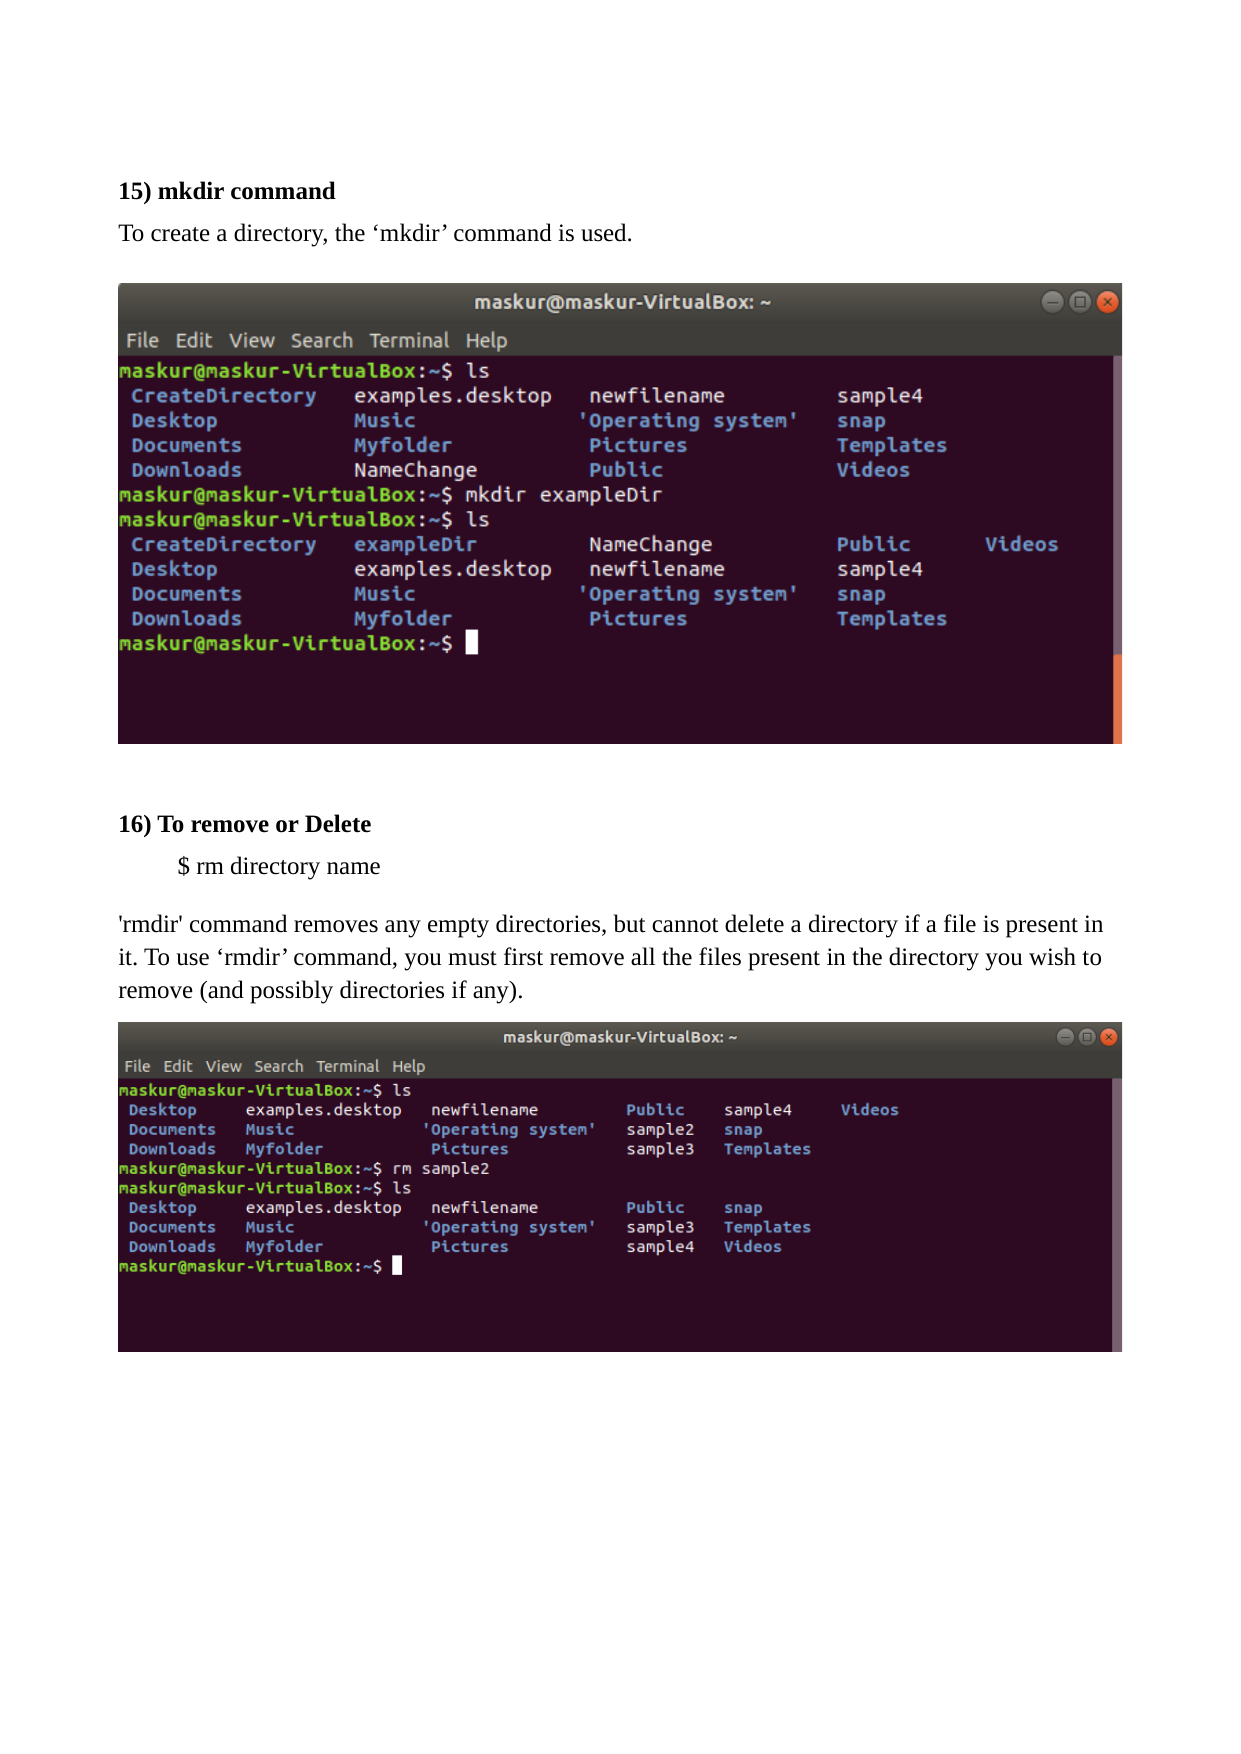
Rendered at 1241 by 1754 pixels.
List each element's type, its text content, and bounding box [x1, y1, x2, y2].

picture [118, 283, 1123, 744]
picture [118, 1022, 1123, 1352]
subtitle 15) mkdir command [118, 176, 1122, 205]
text To create a directory, the ‘mkdir’ command is used. [118, 218, 1122, 246]
subtitle 16) To remove or Delete [118, 809, 1122, 838]
text 'rmdir' command removes any empty directories, but cannot delete a directory if a file is present in it. To use ‘rmdir’ command, you must first remove all the files present in the directory you wish to remove (and possibly directories if any). [118, 909, 1122, 1004]
text $ rm directory name [177, 851, 1063, 879]
